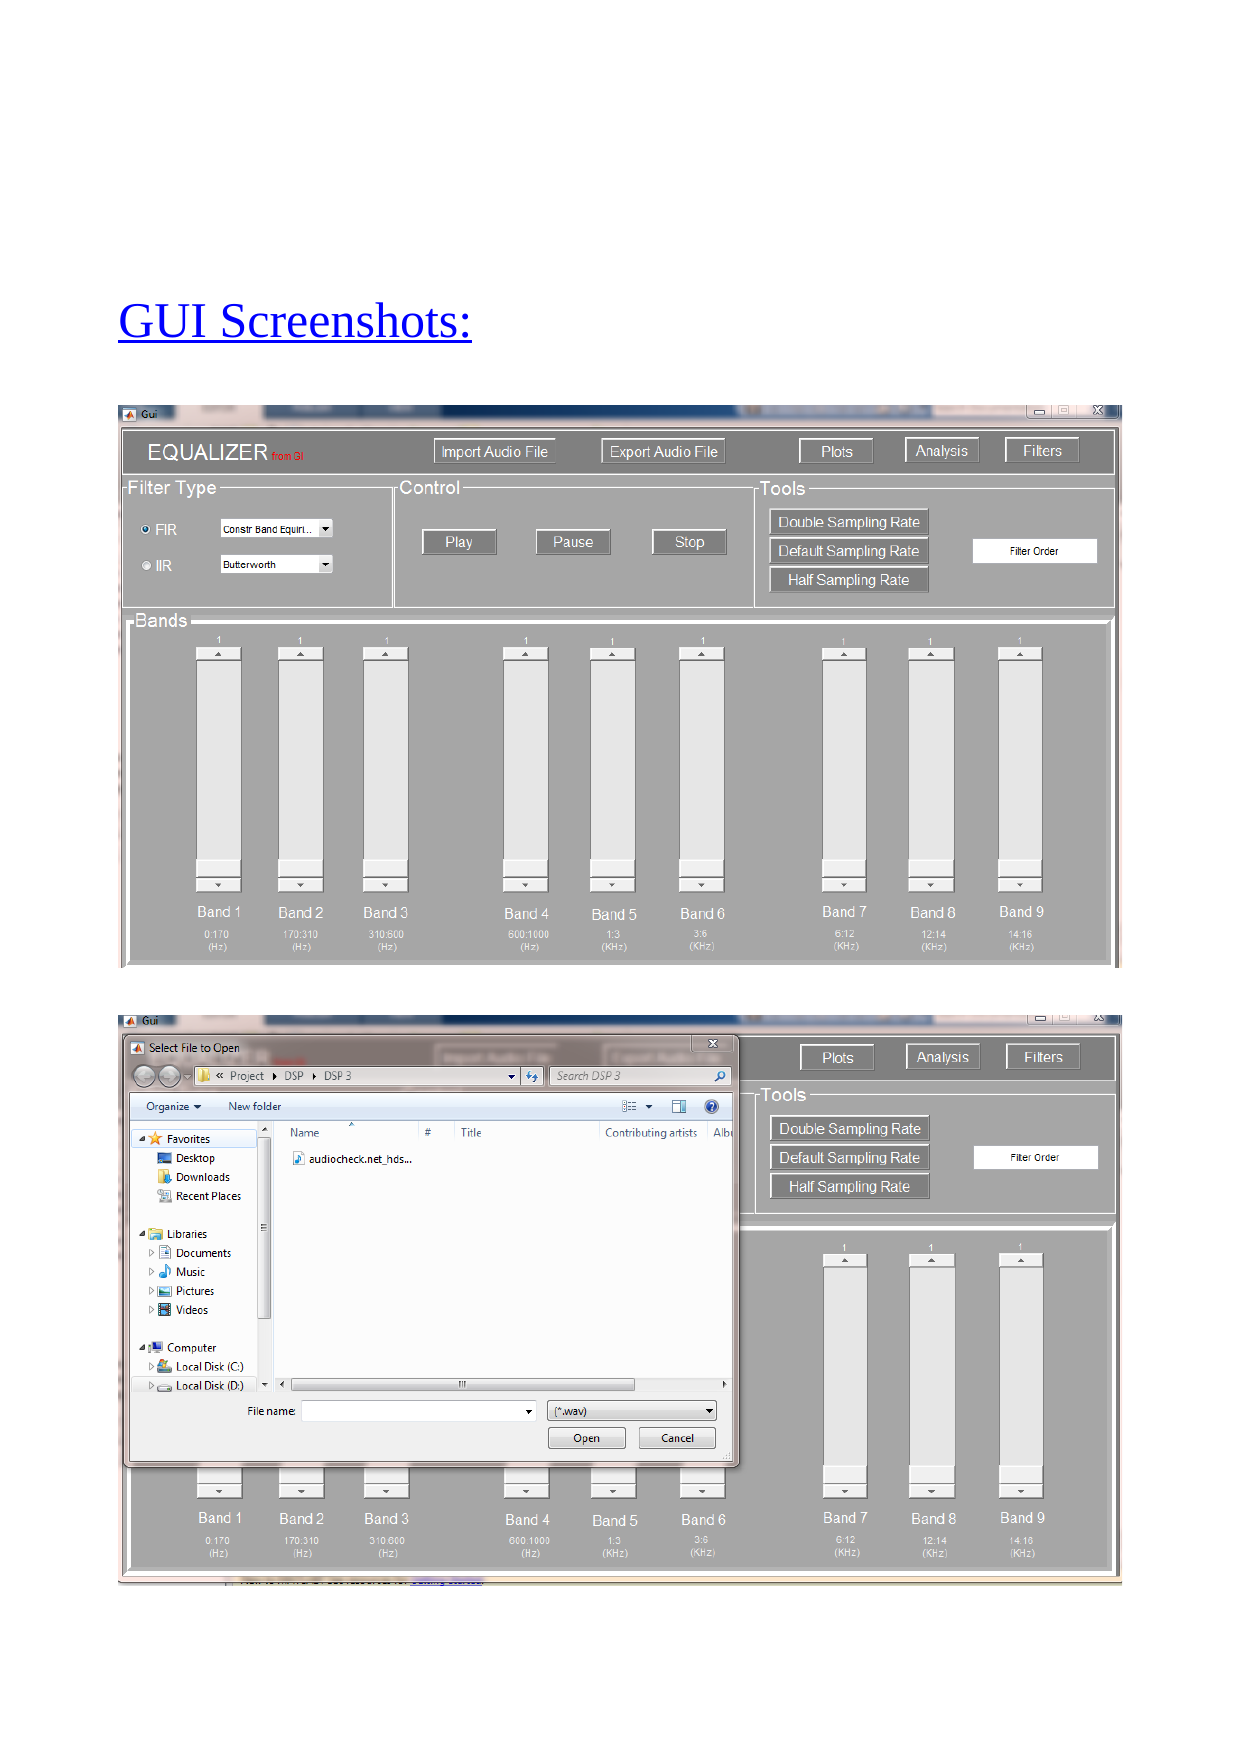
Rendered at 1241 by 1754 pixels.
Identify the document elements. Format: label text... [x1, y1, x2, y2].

picture [118, 1015, 1123, 1586]
text GUI Screenshots: [118, 291, 1122, 348]
picture [118, 405, 1123, 968]
